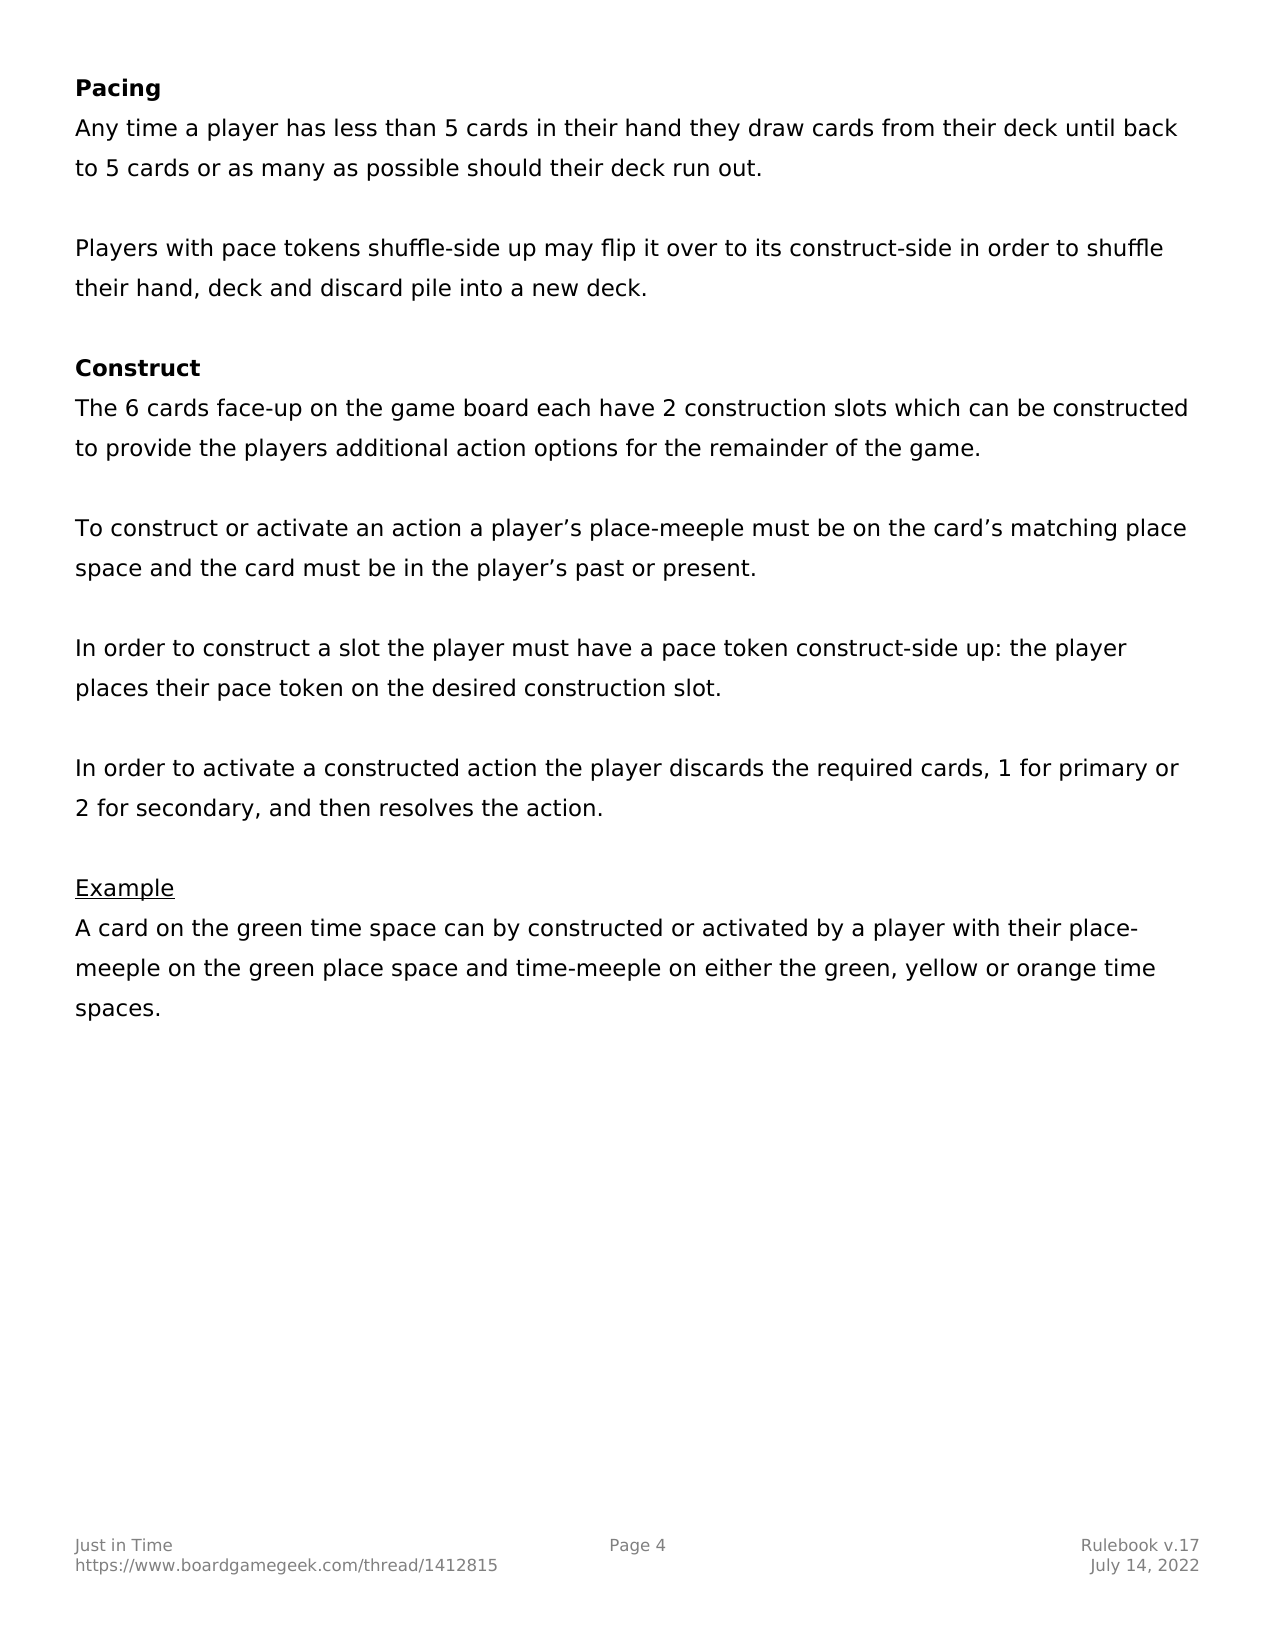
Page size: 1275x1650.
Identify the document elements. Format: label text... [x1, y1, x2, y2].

text In order to activate a constructed action the player discards the required cards, 1 for primary or 2 for secondary, and then resolves the action. [75, 755, 1200, 822]
text A card on the green time space can by constructed or activated by a player with their place-meeple on the green place space and time-meeple on either the green, yellow or orange time spaces. [75, 915, 1200, 1022]
text Any time a player has less than 5 cards in their hand they draw cards from their deck until back to 5 cards or as many as possible should their deck run out. [75, 115, 1200, 182]
text In order to construct a slot the player must have a pace token construct-side up: the player places their pace token on the desired construction slot. [75, 635, 1200, 702]
text Example [75, 875, 1200, 902]
text Pacing [75, 75, 1200, 102]
text To construct or activate an action a player’s place-meeple must be on the card’s matching place space and the card must be in the player’s past or present. [75, 515, 1200, 582]
text Players with pace tokens shuffle-side up may flip it over to its construct-side in order to shuffle their hand, deck and discard pile into a new deck. [75, 235, 1200, 302]
text Construct [75, 355, 1200, 382]
text The 6 cards face-up on the game board each have 2 construction slots which can be constructed to provide the players additional action options for the remainder of the game. [75, 395, 1200, 462]
